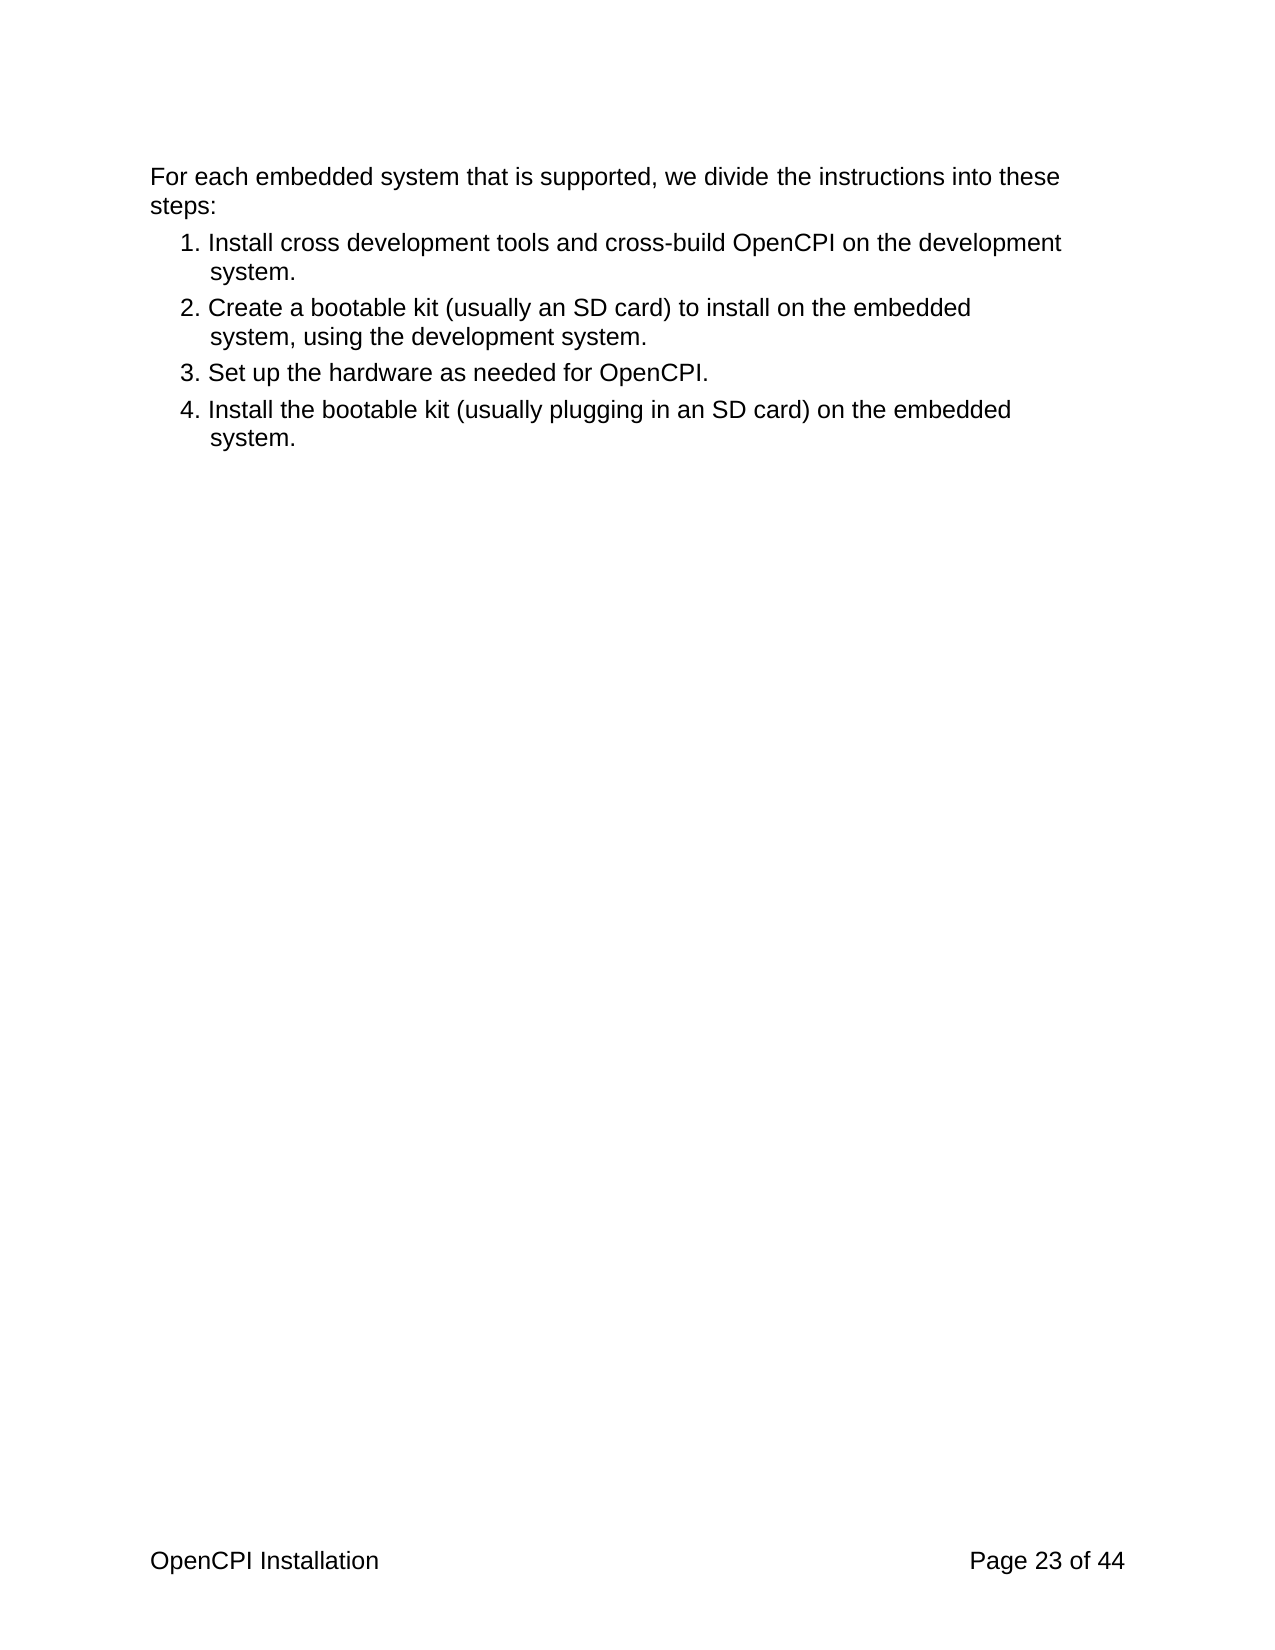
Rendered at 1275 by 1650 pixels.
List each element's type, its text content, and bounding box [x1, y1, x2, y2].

text For each embedded system that is supported, we divide the instructions into these steps: [150, 162, 1125, 219]
list Set up the hardware as needed for OpenCPI. [180, 358, 1065, 387]
list Create a bootable kit (usually an SD card) to install on the embedded system, using the development system. [180, 293, 1065, 351]
list Install the bootable kit (usually plugging in an SD card) on the embedded system. [180, 395, 1065, 452]
list Install cross development tools and cross-build OpenCPI on the development system. [180, 228, 1065, 286]
